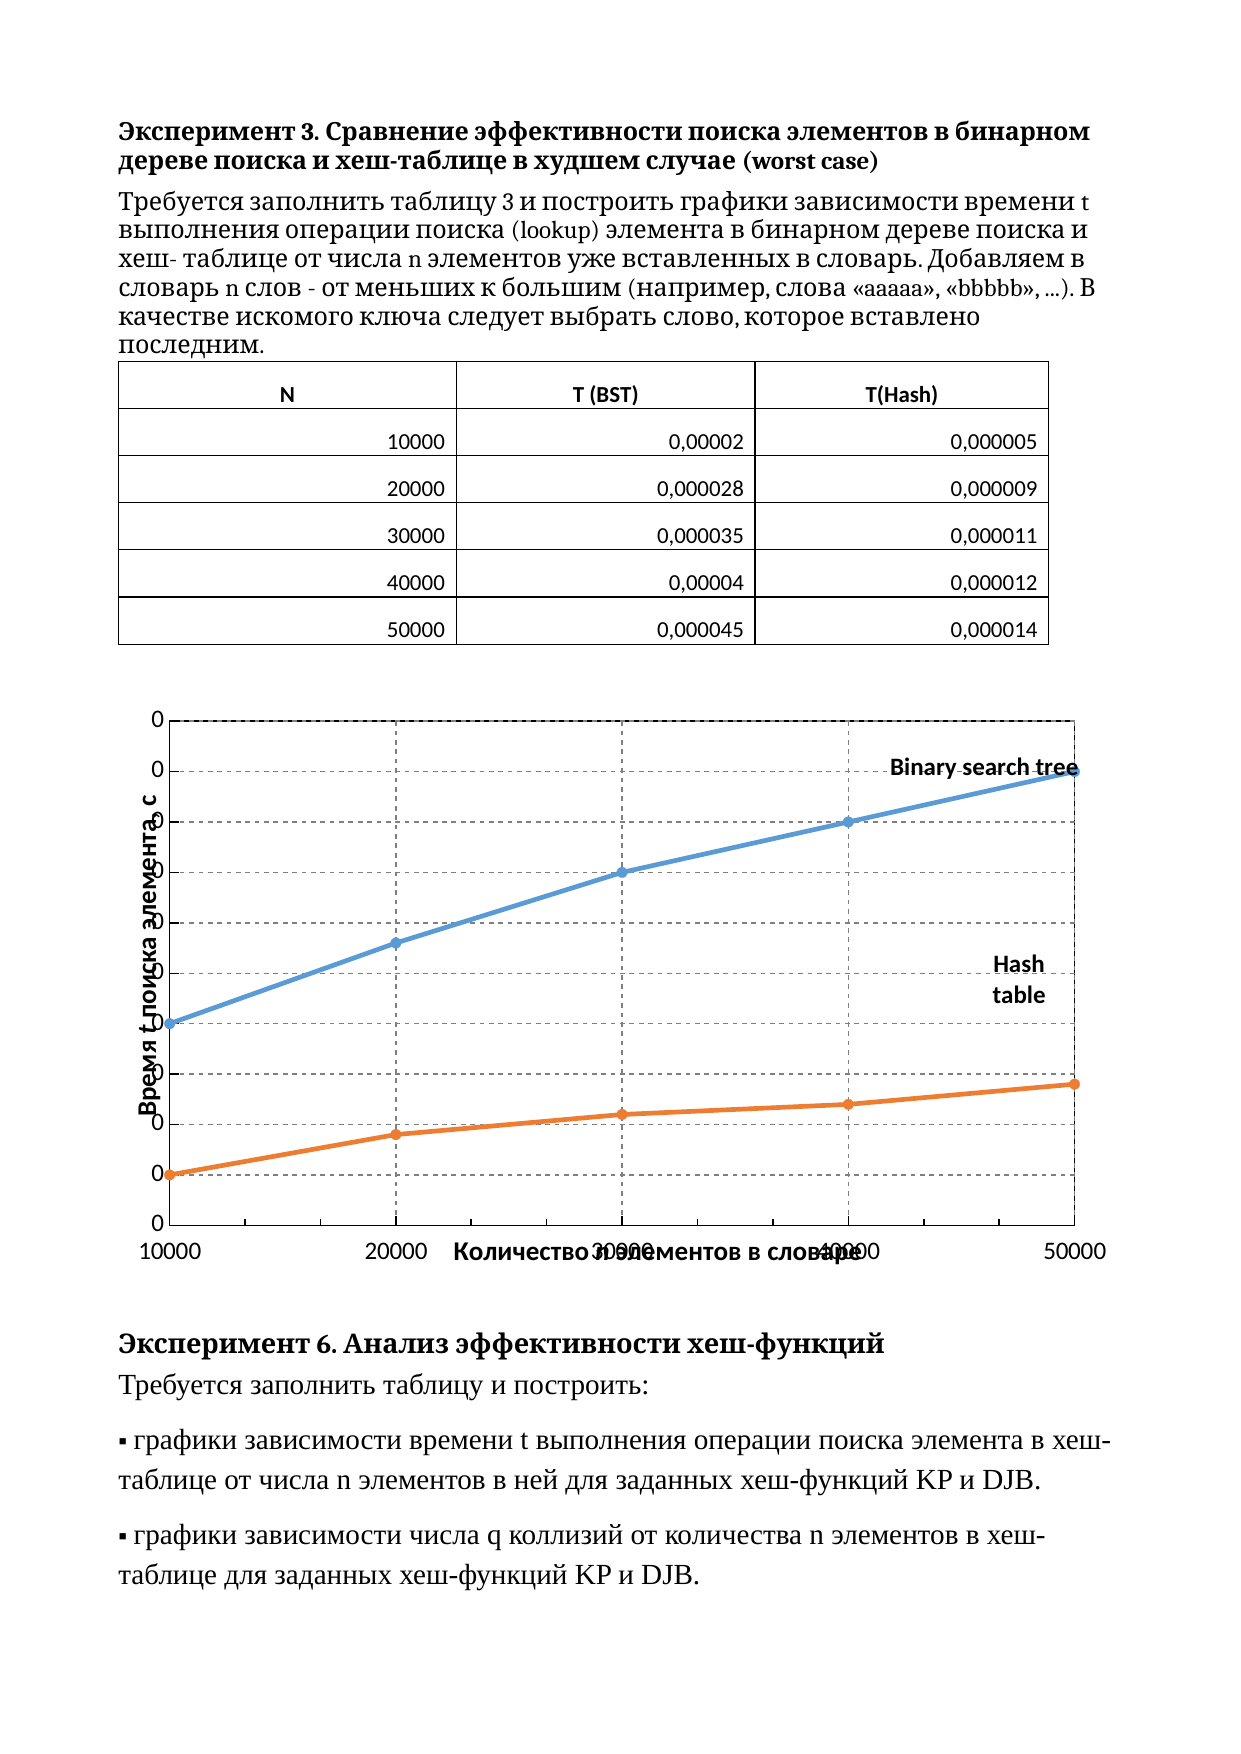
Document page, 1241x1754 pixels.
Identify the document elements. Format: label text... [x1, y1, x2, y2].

table_header T (BST) [457, 362, 754, 408]
table_cell 0,000028 [457, 456, 754, 502]
table_cell 0,00002 [457, 409, 754, 455]
table_header N [119, 362, 456, 408]
table_cell 40000 [119, 550, 456, 596]
table_header T(Hash) [756, 362, 1048, 408]
table_cell 30000 [119, 503, 456, 549]
text Эксперимент 6. Анализ эффективности хеш-функций [118, 1329, 1122, 1361]
table_cell 0,000005 [756, 409, 1048, 455]
text ▪ графики зависимости времени t выполнения операции поиска элемента в хеш-таблице от числа n элементов в ней для заданных хеш-функций KP и DJB. [118, 1422, 1122, 1496]
table_cell 50000 [119, 598, 456, 644]
table_cell 0,000045 [457, 598, 754, 644]
text ▪ графики зависимости числа q коллизий от количества n элементов в хеш-таблице для заданных хеш-функций KP и DJB. [118, 1517, 1122, 1591]
text Эксперимент 3. Сравнение эффективности поиска элементов в бинарном дереве поиска и хеш-таблице в худшем случае (worst case) [118, 118, 1122, 176]
text Требуется заполнить таблицу 3 и построить графики зависимости времени t выполнения операции поиска (lookup) элемента в бинарном дереве поиска и хеш- таблице от числа n элементов уже вставленных в словарь. Добавляем в словарь n слов - от меньших к большим (например, слова «aaaaa», «bbbbb», ...). В качестве искомого ключа следует выбрать слово, которое вставлено последним. [118, 187, 1122, 360]
table_cell 0,000012 [756, 550, 1048, 596]
table_cell 0,000011 [756, 503, 1048, 549]
table_cell 0,00004 [457, 550, 754, 596]
table_cell 20000 [119, 456, 456, 502]
table_cell 10000 [119, 409, 456, 455]
table_cell 0,000035 [457, 503, 754, 549]
text Требуется заполнить таблицу и построить: [118, 1367, 1122, 1401]
table_cell 0,000014 [756, 598, 1048, 644]
table_cell 0,000009 [756, 456, 1048, 502]
